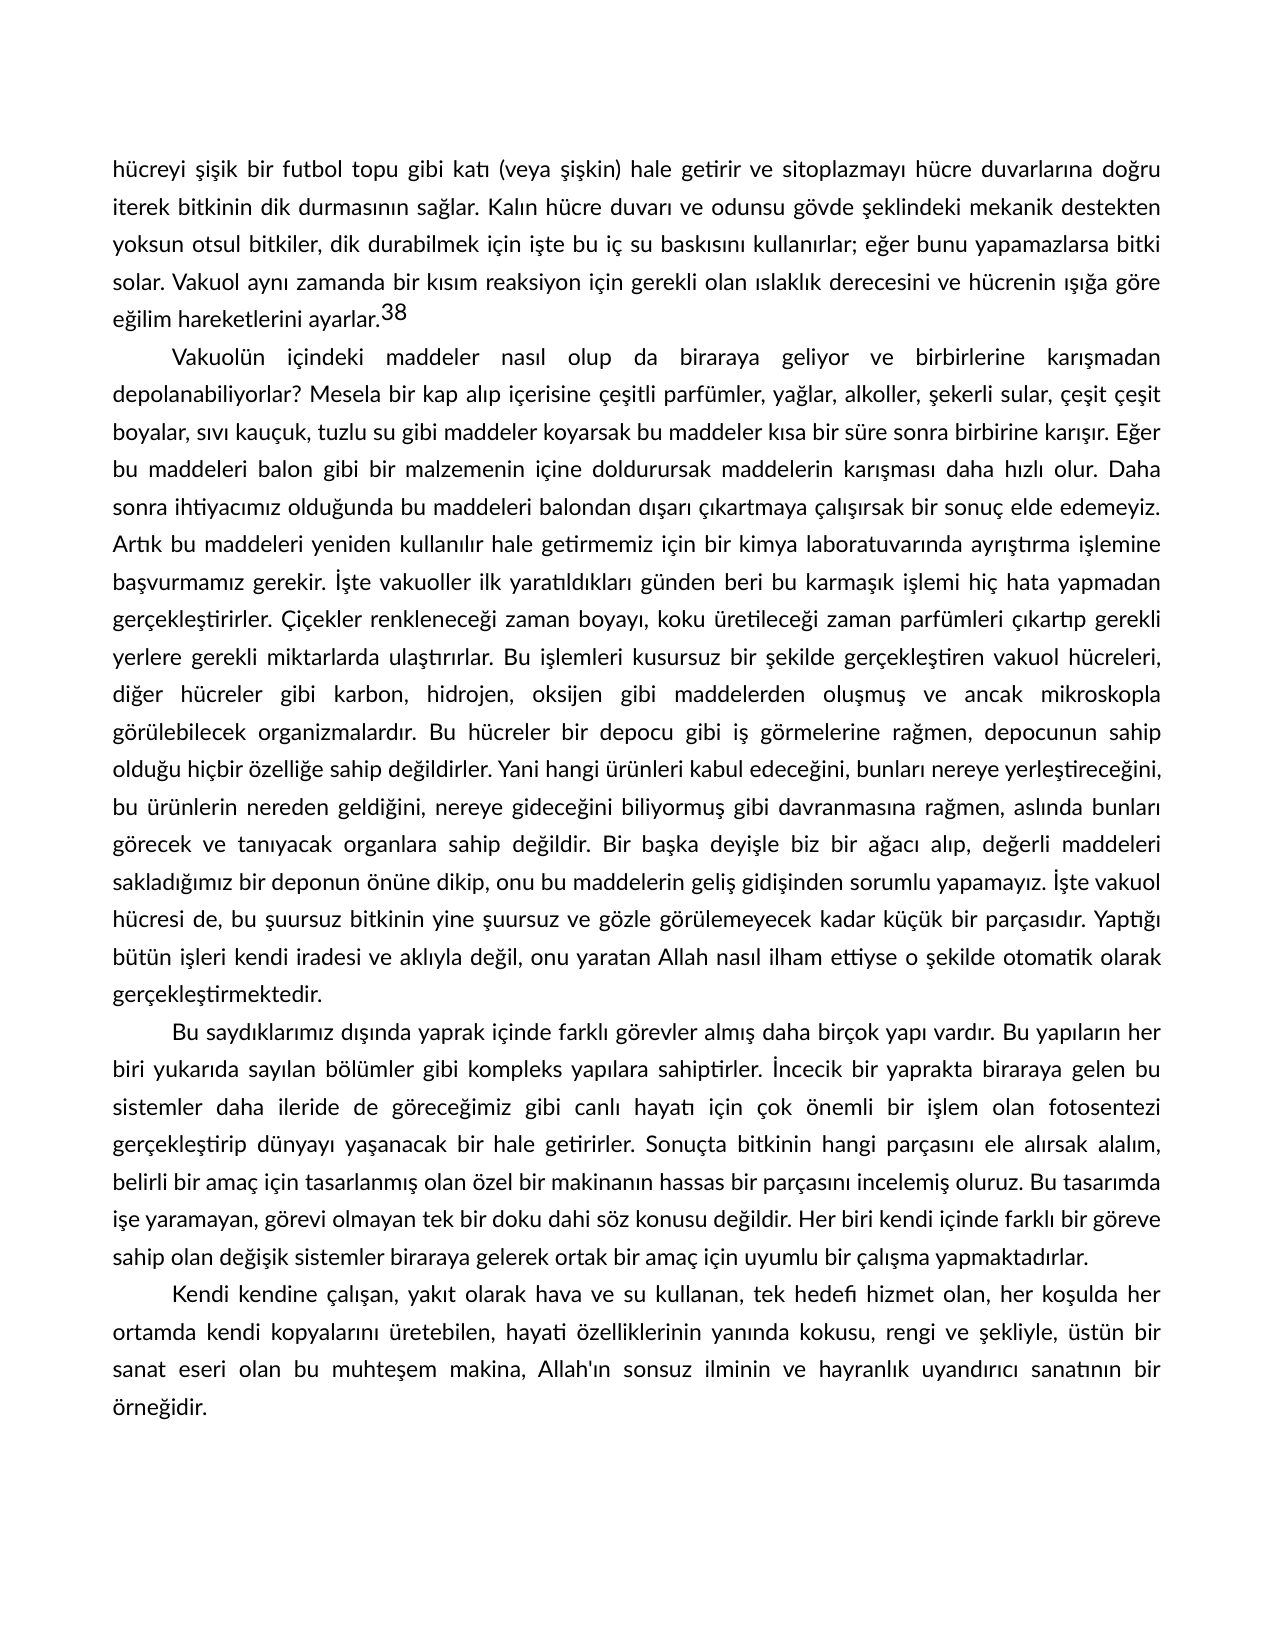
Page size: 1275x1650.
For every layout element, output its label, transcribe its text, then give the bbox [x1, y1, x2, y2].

text Kendi kendine çalışan, yakıt olarak hava ve su kullanan, tek hedefi hizmet olan, her koşulda her ortamda kendi kopyalarını üretebilen, hayati özelliklerinin yanında kokusu, rengi ve şekliyle, üstün bir sanat eseri olan bu muhteşem makina, Allah'ın sonsuz ilminin ve hayranlık uyandırıcı sanatının bir örneğidir. [112, 1273, 1162, 1423]
text Vakuolün içindeki maddeler nasıl olup da biraraya geliyor ve birbirlerine karışmadan depolanabiliyorlar? Mesela bir kap alıp içerisine çeşitli parfümler, yağlar, alkoller, şekerli sular, çeşit çeşit boyalar, sıvı kauçuk, tuzlu su gibi maddeler koyarsak bu maddeler kısa bir süre sonra birbirine karışır. Eğer bu maddeleri balon gibi bir malzemenin içine doldurursak maddelerin karışması daha hızlı olur. Daha sonra ihtiyacımız olduğunda bu maddeleri balondan dışarı çıkartmaya çalışırsak bir sonuç elde edemeyiz. Artık bu maddeleri yeniden kullanılır hale getirmemiz için bir kimya laboratuvarında ayrıştırma işlemine başvurmamız gerekir. İşte vakuoller ilk yaratıldıkları günden beri bu karmaşık işlemi hiç hata yapmadan gerçekleştirirler. Çiçekler renkleneceği zaman boyayı, koku üretileceği zaman parfümleri çıkartıp gerekli yerlere gerekli miktarlarda ulaştırırlar. Bu işlemleri kusursuz bir şekilde gerçekleştiren vakuol hücreleri, diğer hücreler gibi karbon, hidrojen, oksijen gibi maddelerden oluşmuş ve ancak mikroskopla görülebilecek organizmalardır. Bu hücreler bir depocu gibi iş görmelerine rağmen, depocunun sahip olduğu hiçbir özelliğe sahip değildirler. Yani hangi ürünleri kabul edeceğini, bunları nereye yerleştireceğini, bu ürünlerin nereden geldiğini, nereye gideceğini biliyormuş gibi davranmasına rağmen, aslında bunları görecek ve tanıyacak organlara sahip değildir. Bir başka deyişle biz bir ağacı alıp, değerli maddeleri sakladığımız bir deponun önüne dikip, onu bu maddelerin geliş gidişinden sorumlu yapamayız. İşte vakuol hücresi de, bu şuursuz bitkinin yine şuursuz ve gözle görülemeyecek kadar küçük bir parçasıdır. Yaptığı bütün işleri kendi iradesi ve aklıyla değil, onu yaratan Allah nasıl ilham ettiyse o şekilde otomatik olarak gerçekleştirmektedir. [112, 335, 1162, 1010]
text hücreyi şişik bir futbol topu gibi katı (veya şişkin) hale getirir ve sitoplazmayı hücre duvarlarına doğru iterek bitkinin dik durmasının sağlar. Kalın hücre duvarı ve odunsu gövde şeklindeki mekanik destekten yoksun otsul bitkiler, dik durabilmek için işte bu iç su baskısını kullanırlar; eğer bunu yapamazlarsa bitki solar. Vakuol aynı zamanda bir kısım reaksiyon için gerekli olan ıslaklık derecesini ve hücrenin ışığa göre eğilim hareketlerini ayarlar.38 [112, 148, 1162, 335]
text Bu saydıklarımız dışında yaprak içinde farklı görevler almış daha birçok yapı vardır. Bu yapıların her biri yukarıda sayılan bölümler gibi kompleks yapılara sahiptirler. İncecik bir yaprakta biraraya gelen bu sistemler daha ileride de göreceğimiz gibi canlı hayatı için çok önemli bir işlem olan fotosentezi gerçekleştirip dünyayı yaşanacak bir hale getirirler. Sonuçta bitkinin hangi parçasını ele alırsak alalım, belirli bir amaç için tasarlanmış olan özel bir makinanın hassas bir parçasını incelemiş oluruz. Bu tasarımda işe yaramayan, görevi olmayan tek bir doku dahi söz konusu değildir. Her biri kendi içinde farklı bir göreve sahip olan değişik sistemler biraraya gelerek ortak bir amaç için uyumlu bir çalışma yapmaktadırlar. [112, 1010, 1162, 1273]
